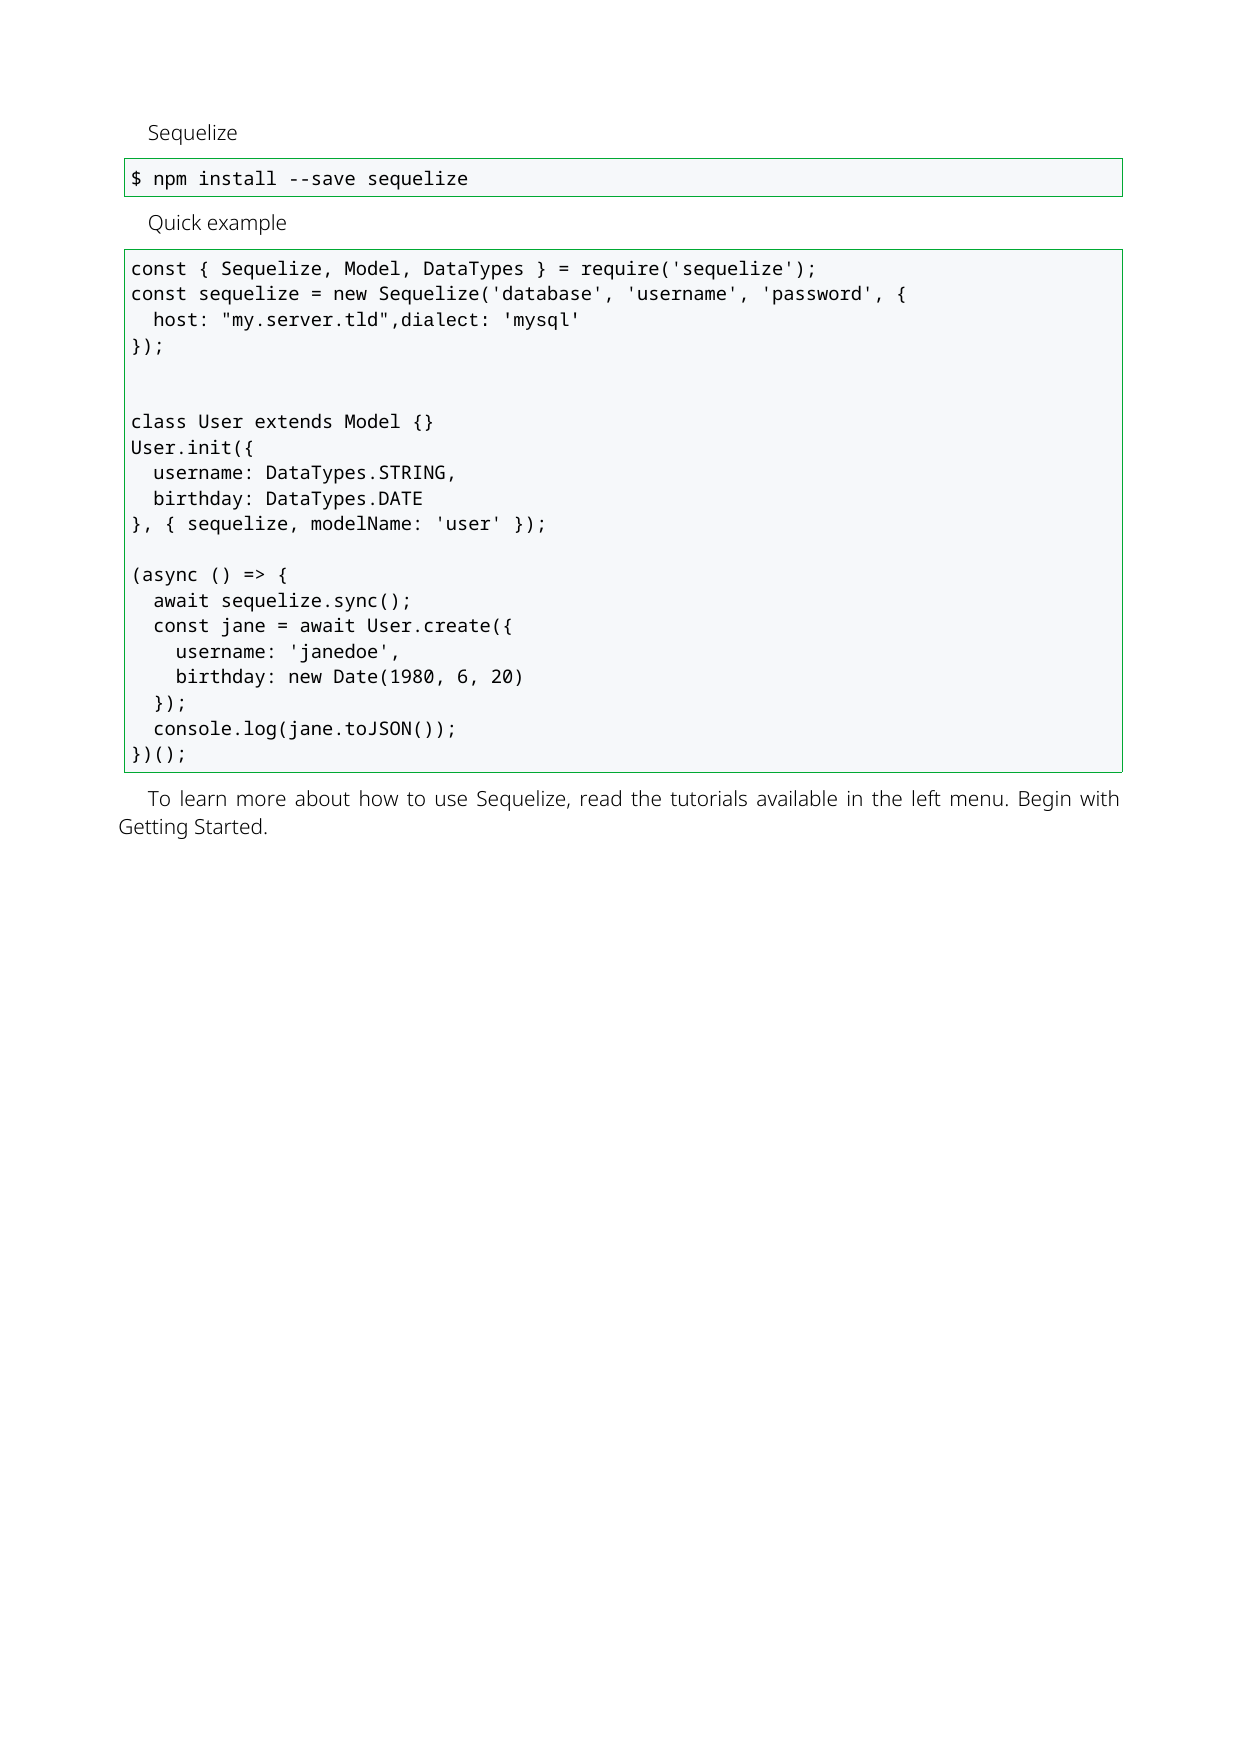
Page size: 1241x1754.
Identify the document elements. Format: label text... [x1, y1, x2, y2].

text const sequelize = new Sequelize('database', 'username', 'password', { [125, 274, 1122, 300]
text $ npm install --save sequelize [125, 159, 1122, 196]
text birthday: new Date(1980, 6, 20) [125, 657, 1122, 683]
text To learn more about how to use Sequelize, read the tutorials available in the left menu. Begin with Getting Started. [118, 784, 1122, 841]
text class User extends Model {} [125, 402, 1122, 428]
text }, { sequelize, modelName: 'user' }); [125, 504, 1122, 530]
text }); [125, 683, 1122, 708]
text Sequelize [118, 118, 1122, 147]
text console.log(jane.toJSON()); [125, 708, 1122, 734]
text const { Sequelize, Model, DataTypes } = require('sequelize'); [125, 250, 1122, 274]
text await sequelize.sync(); [125, 581, 1122, 606]
text User.init({ [125, 428, 1122, 453]
text Quick example [118, 208, 1122, 237]
text }); [125, 326, 1122, 351]
text host: "my.server.tld",dialect: 'mysql' [125, 300, 1122, 326]
text })(); [125, 734, 1122, 772]
text username: DataTypes.STRING, [125, 453, 1122, 479]
text const jane = await User.create({ [125, 606, 1122, 632]
text (async () => { [125, 555, 1122, 581]
text username: 'janedoe', [125, 632, 1122, 657]
text birthday: DataTypes.DATE [125, 479, 1122, 504]
